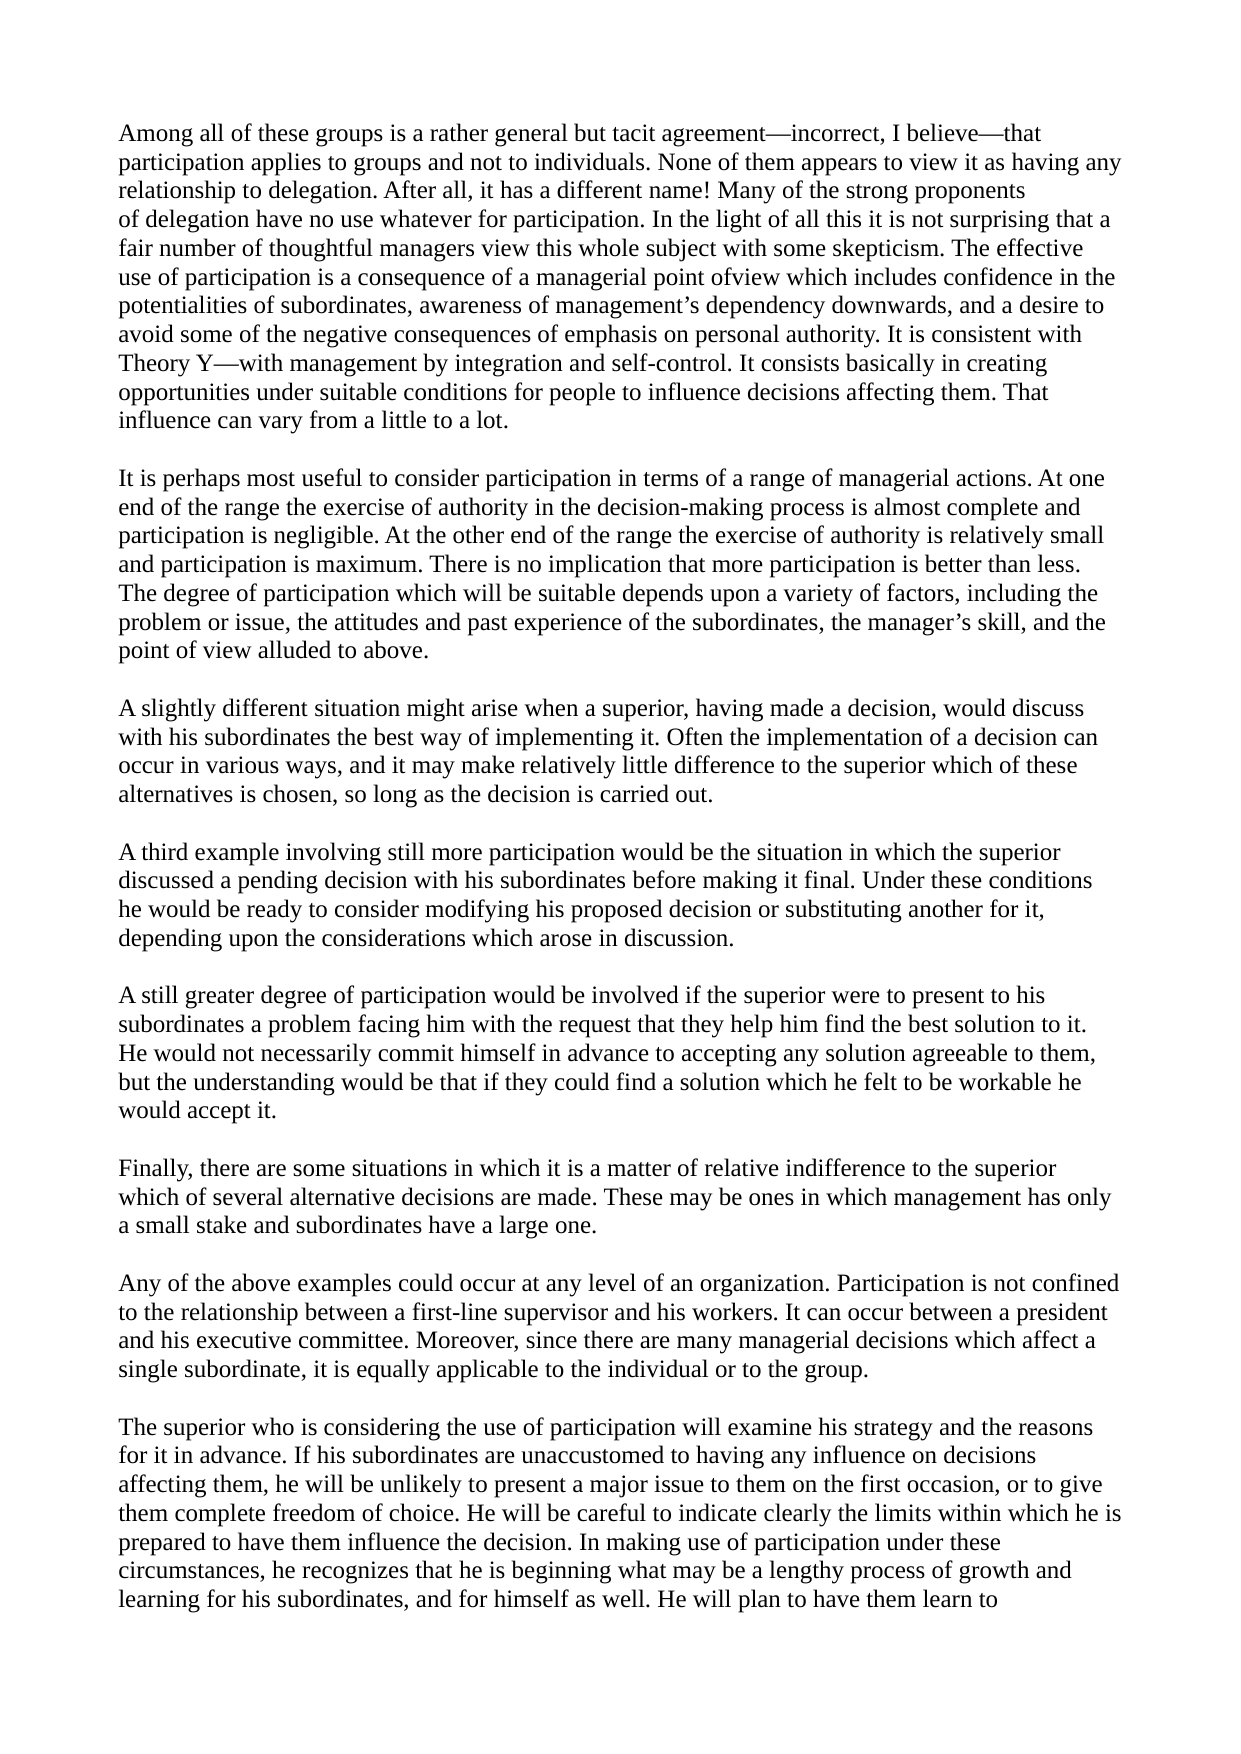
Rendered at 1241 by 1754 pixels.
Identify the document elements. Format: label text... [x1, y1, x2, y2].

text It is perhaps most useful to consider participation in terms of a range of managerial actions. At one end of the range the exercise of authority in the decision-making process is almost complete and participation is negligible. At the other end of the range the exercise of authority is relatively small and participation is maximum. There is no implication that more participation is better than less. The degree of participation which will be suitable depends upon a variety of factors, including the problem or issue, the attitudes and past experience of the subordinates, the manager’s skill, and the point of view alluded to above. [118, 463, 1122, 664]
text Among all of these groups is a rather general but tacit agreement—incorrect, I believe—that participation applies to groups and not to individuals. None of them appears to view it as having any relationship to delegation. After all, it has a different name! Many of the strong proponents [118, 118, 1122, 204]
text Any of the above examples could occur at any level of an organization. Participation is not confined to the relationship between a first-line supervisor and his workers. It can occur between a president and his executive committee. Moreover, since there are many managerial decisions which affect a single subordinate, it is equally applicable to the individual or to the group. [118, 1268, 1122, 1383]
text Finally, there are some situations in which it is a matter of relative indifference to the superior which of several alternative decisions are made. These may be ones in which management has only a small stake and subordinates have a large one. [118, 1153, 1122, 1239]
text of delegation have no use whatever for participation. In the light of all this it is not surprising that a fair number of thoughtful managers view this whole subject with some skepticism. The effective use of participation is a consequence of a managerial point ofview which includes confidence in the potentialities of subordinates, awareness of management’s dependency downwards, and a desire to avoid some of the negative consequences of emphasis on personal authority. It is consistent with Theory Y—with management by integration and self-control. It consists basically in creating opportunities under suitable conditions for people to influence decisions affecting them. That influence can vary from a little to a lot. [118, 204, 1122, 434]
text A slightly different situation might arise when a superior, having made a decision, would discuss with his subordinates the best way of implementing it. Often the implementation of a decision can occur in various ways, and it may make relatively little difference to the superior which of these [118, 693, 1122, 779]
text A third example involving still more participation would be the situation in which the superior discussed a pending decision with his subordinates before making it final. Under these conditions he would be ready to consider modifying his proposed decision or substituting another for it, depending upon the considerations which arose in discussion. [118, 837, 1122, 952]
text A still greater degree of participation would be involved if the superior were to present to his subordinates a problem facing him with the request that they help him find the best solution to it. He would not necessarily commit himself in advance to accepting any solution agreeable to them, but the understanding would be that if they could find a solution which he felt to be workable he would accept it. [118, 981, 1122, 1124]
text alternatives is chosen, so long as the decision is carried out. [118, 779, 1122, 808]
text The superior who is considering the use of participation will examine his strategy and the reasons for it in advance. If his subordinates are unaccustomed to having any influence on decisions affecting them, he will be unlikely to present a major issue to them on the first occasion, or to give them complete freedom of choice. He will be careful to indicate clearly the limits within which he is prepared to have them influence the decision. In making use of participation under these circumstances, he recognizes that he is beginning what may be a lengthy process of growth and learning for his subordinates, and for himself as well. He will plan to have them learn to [118, 1412, 1122, 1613]
